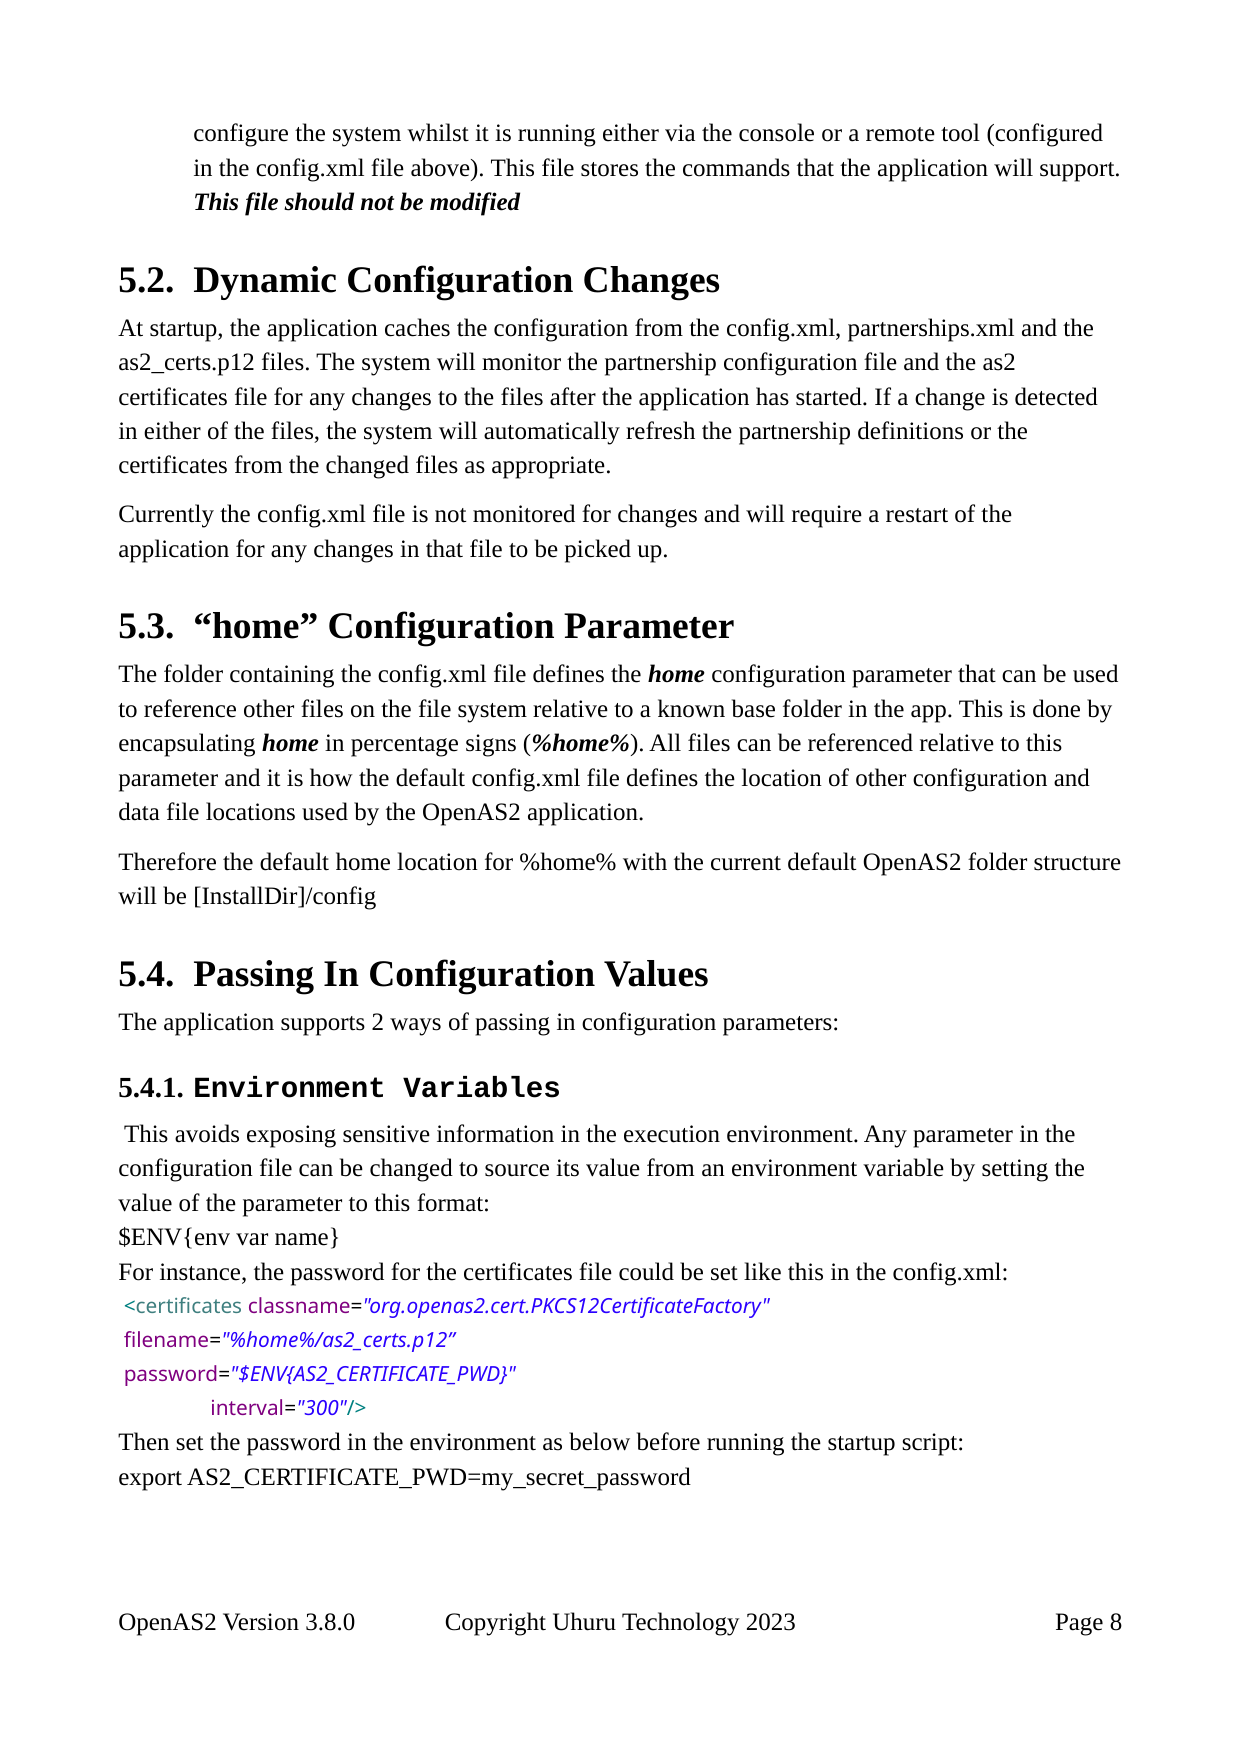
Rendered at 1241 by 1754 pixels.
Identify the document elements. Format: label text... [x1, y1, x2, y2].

subtitle Environment Variables [118, 1070, 1122, 1106]
list configure the system whilst it is running either via the console or a remote tool (configured in the config.xml file above). This file stores the commands that the application will support. This file should not be modified [156, 118, 1122, 216]
subtitle “home” Configuration Parameter [118, 604, 1122, 647]
subtitle Dynamic Configuration Changes [118, 257, 1122, 300]
text The folder containing the config.xml file defines the home configuration parameter that can be used to reference other files on the file system relative to a known base folder in the app. This is done by encapsulating home in percentage signs (%home%). All files can be referenced relative to this parameter and it is how the default config.xml file defines the location of other configuration and data file locations used by the OpenAS2 application. [118, 659, 1122, 826]
text At startup, the application caches the configuration from the config.xml, partnerships.xml and the as2_certs.p12 files. The system will monitor the partnership configuration file and the as2 certificates file for any changes to the files after the application has started. If a change is detected in either of the files, the system will automatically refresh the partnership definitions or the certificates from the changed files as appropriate. [118, 313, 1122, 479]
text Currently the config.xml file is not monitored for changes and will require a restart of the application for any changes in that file to be picked up. [118, 499, 1122, 563]
text The application supports 2 ways of passing in configuration parameters: [118, 1007, 1122, 1035]
subtitle Passing In Configuration Values [118, 951, 1122, 994]
text Therefore the default home location for %home% with the current default OpenAS2 folder structure will be [InstallDir]/config [118, 847, 1122, 910]
text This avoids exposing sensitive information in the execution environment. Any parameter in the configuration file can be changed to source its value from an environment variable by setting the value of the parameter to this format: $ENV{env var name} For instance, the password for the certificates file could be set like this in the config.xml: <certificates classname="org.openas2.cert.PKCS12CertificateFactory" filename="%home%/as2_certs.p12” password="$ENV{AS2_CERTIFICATE_PWD}" interval="300"/> Then set the password in the environment as below before running the startup script: export AS2_CERTIFICATE_PWD=my_secret_password [118, 1119, 1122, 1491]
